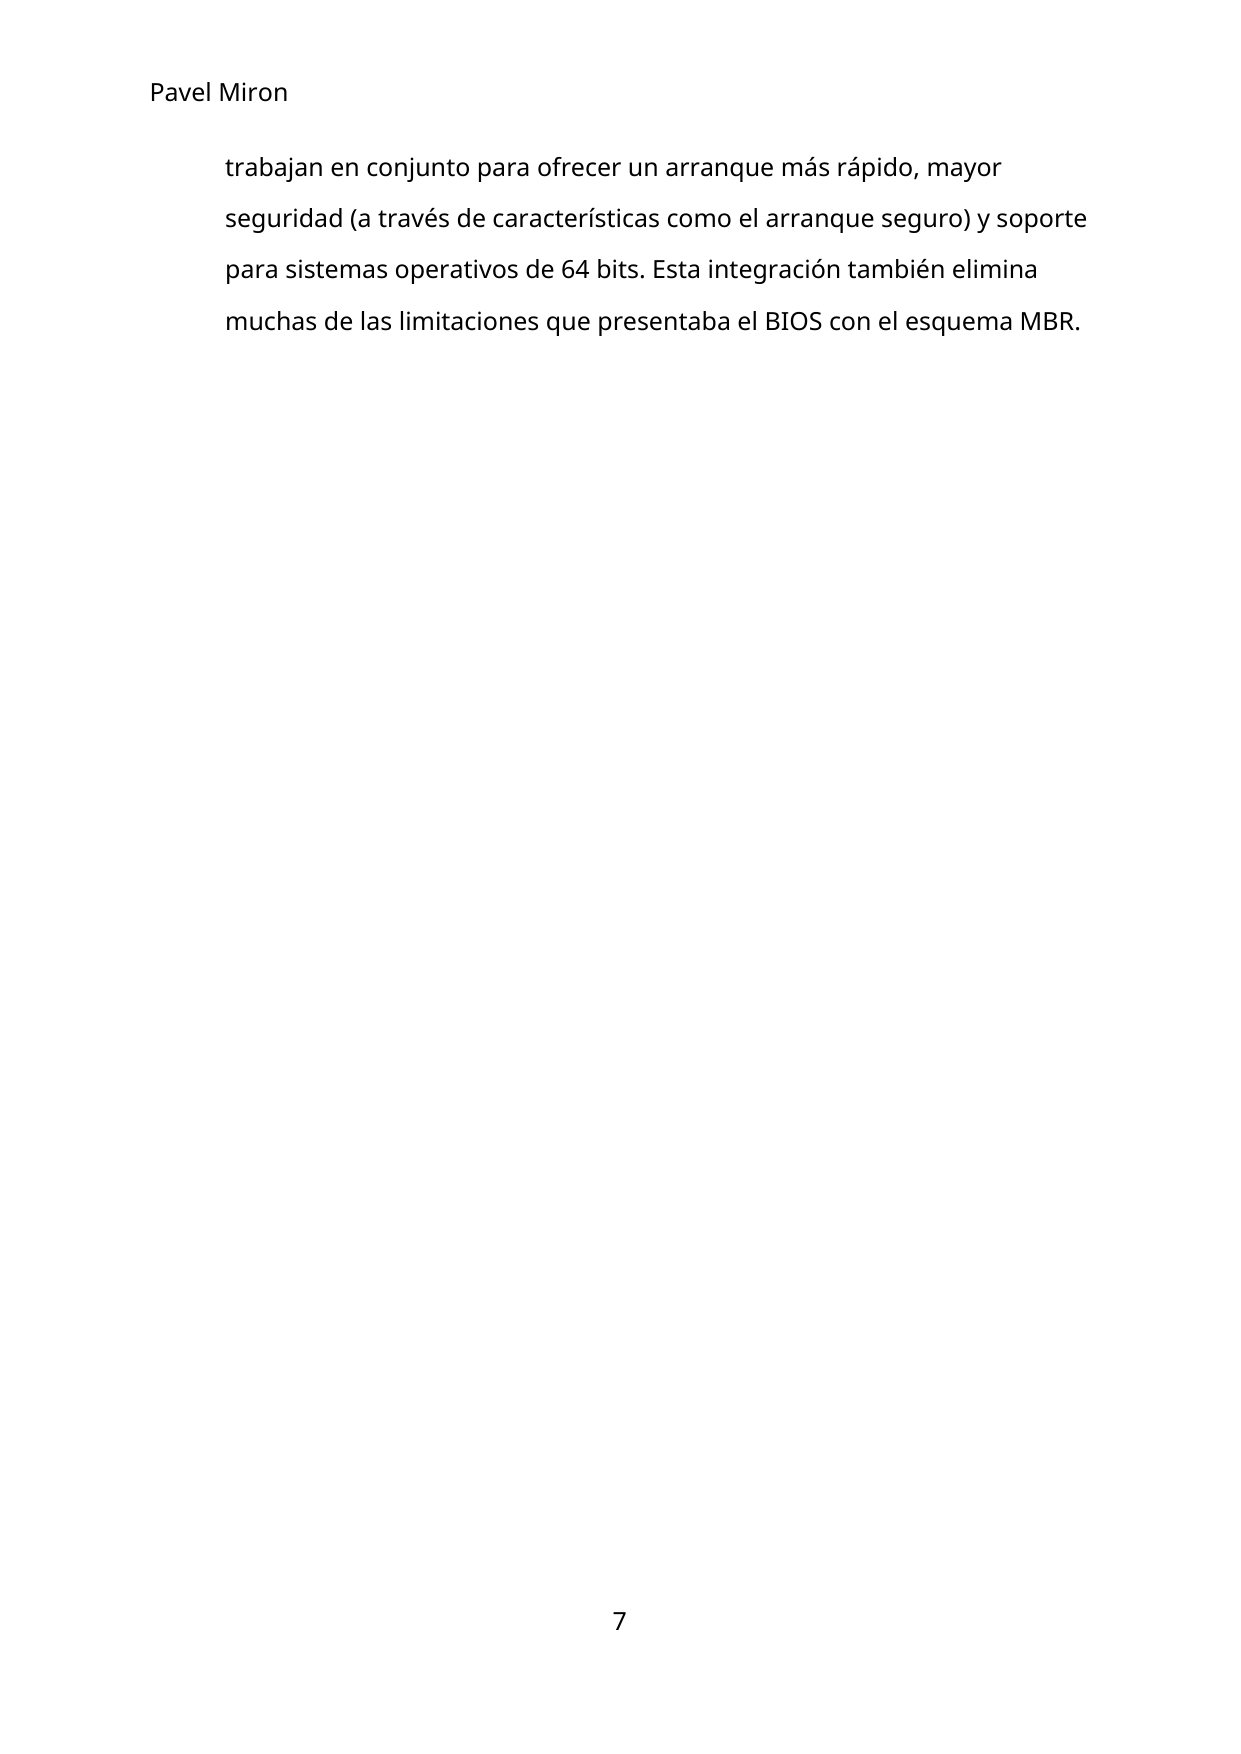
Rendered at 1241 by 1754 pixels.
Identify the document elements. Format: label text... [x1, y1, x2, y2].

list trabajan en conjunto para ofrecer un arranque más rápido, mayor seguridad (a través de características como el arranque seguro) y soporte para sistemas operativos de 64 bits. Esta integración también elimina muchas de las limitaciones que presentaba el BIOS con el esquema MBR. [187, 150, 1090, 337]
